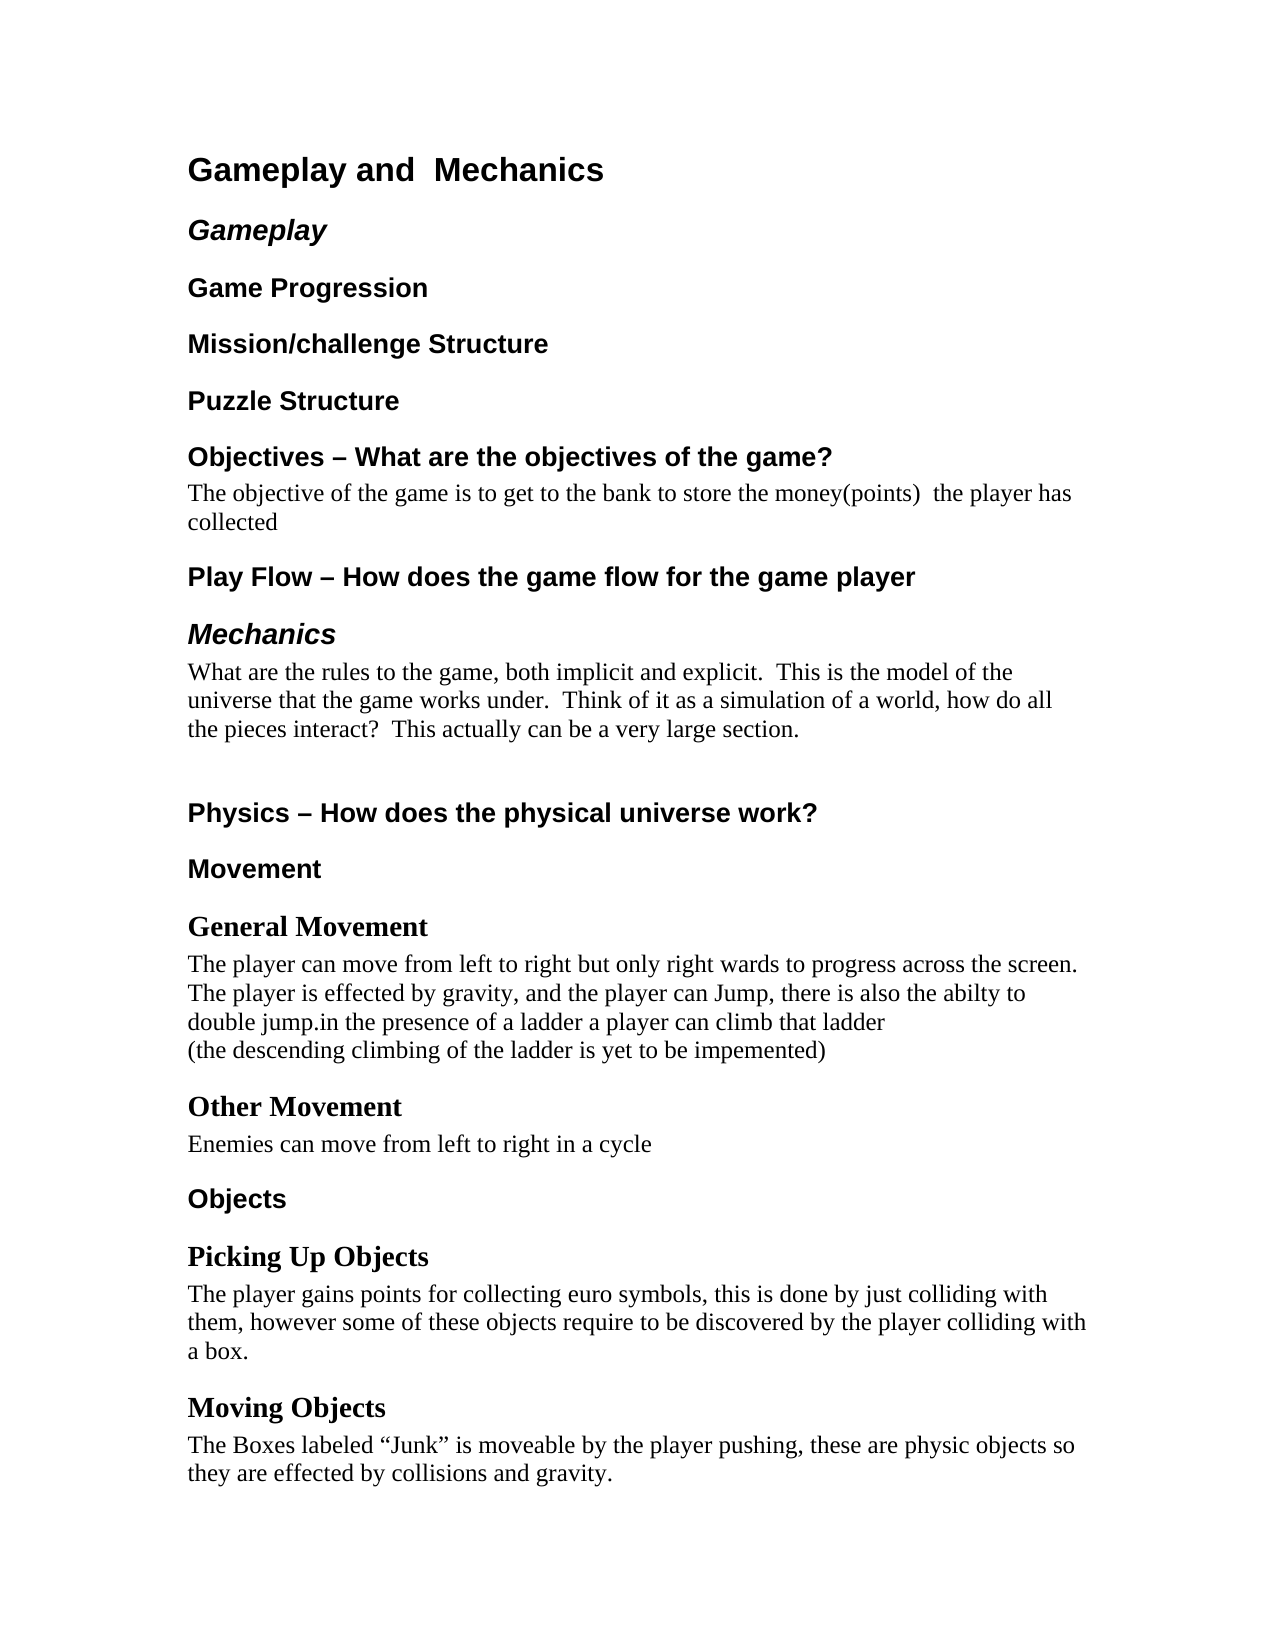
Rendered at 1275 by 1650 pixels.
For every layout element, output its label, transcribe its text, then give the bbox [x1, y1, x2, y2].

subtitle Gameplay [187, 213, 1087, 247]
subtitle Mission/challenge Structure [187, 328, 1087, 359]
subtitle Game Progression [187, 272, 1087, 303]
text The player can move from left to right but only right wards to progress across the screen. The player is effected by gravity, and the player can Jump, there is also the abilty to double jump.in the presence of a ladder a player can climb that ladder [187, 949, 1087, 1035]
subtitle Movement [187, 853, 1087, 884]
subtitle Picking Up Objects [187, 1239, 1087, 1272]
subtitle Moving Objects [187, 1390, 1087, 1423]
subtitle Objectives – What are the objectives of the game? [187, 441, 1087, 472]
subtitle General Movement [187, 909, 1087, 943]
subtitle Physics – How does the physical universe work? [187, 797, 1087, 828]
subtitle Gameplay and Mechanics [187, 150, 1087, 188]
subtitle Other Movement [187, 1089, 1087, 1123]
text (the descending climbing of the ladder is yet to be impemented) [187, 1035, 1087, 1064]
text The Boxes labeled “Junk” is moveable by the player pushing, these are physic objects so they are effected by collisions and gravity. [187, 1430, 1087, 1487]
text What are the rules to the game, both implicit and explicit. This is the model of the universe that the game works under. Think of it as a simulation of a world, how do all the pieces interact? This actually can be a very large section. [187, 657, 1087, 743]
text The objective of the game is to get to the bank to store the money(points) the player has collected [187, 478, 1087, 536]
text The player gains points for collecting euro symbols, this is done by just colliding with them, however some of these objects require to be discovered by the player colliding with a box. [187, 1279, 1087, 1365]
subtitle Objects [187, 1183, 1087, 1214]
subtitle Puzzle Structure [187, 384, 1087, 416]
subtitle Play Flow – How does the game flow for the game player [187, 561, 1087, 592]
subtitle Mechanics [187, 617, 1087, 651]
text Enemies can move from left to right in a cycle [187, 1129, 1087, 1158]
